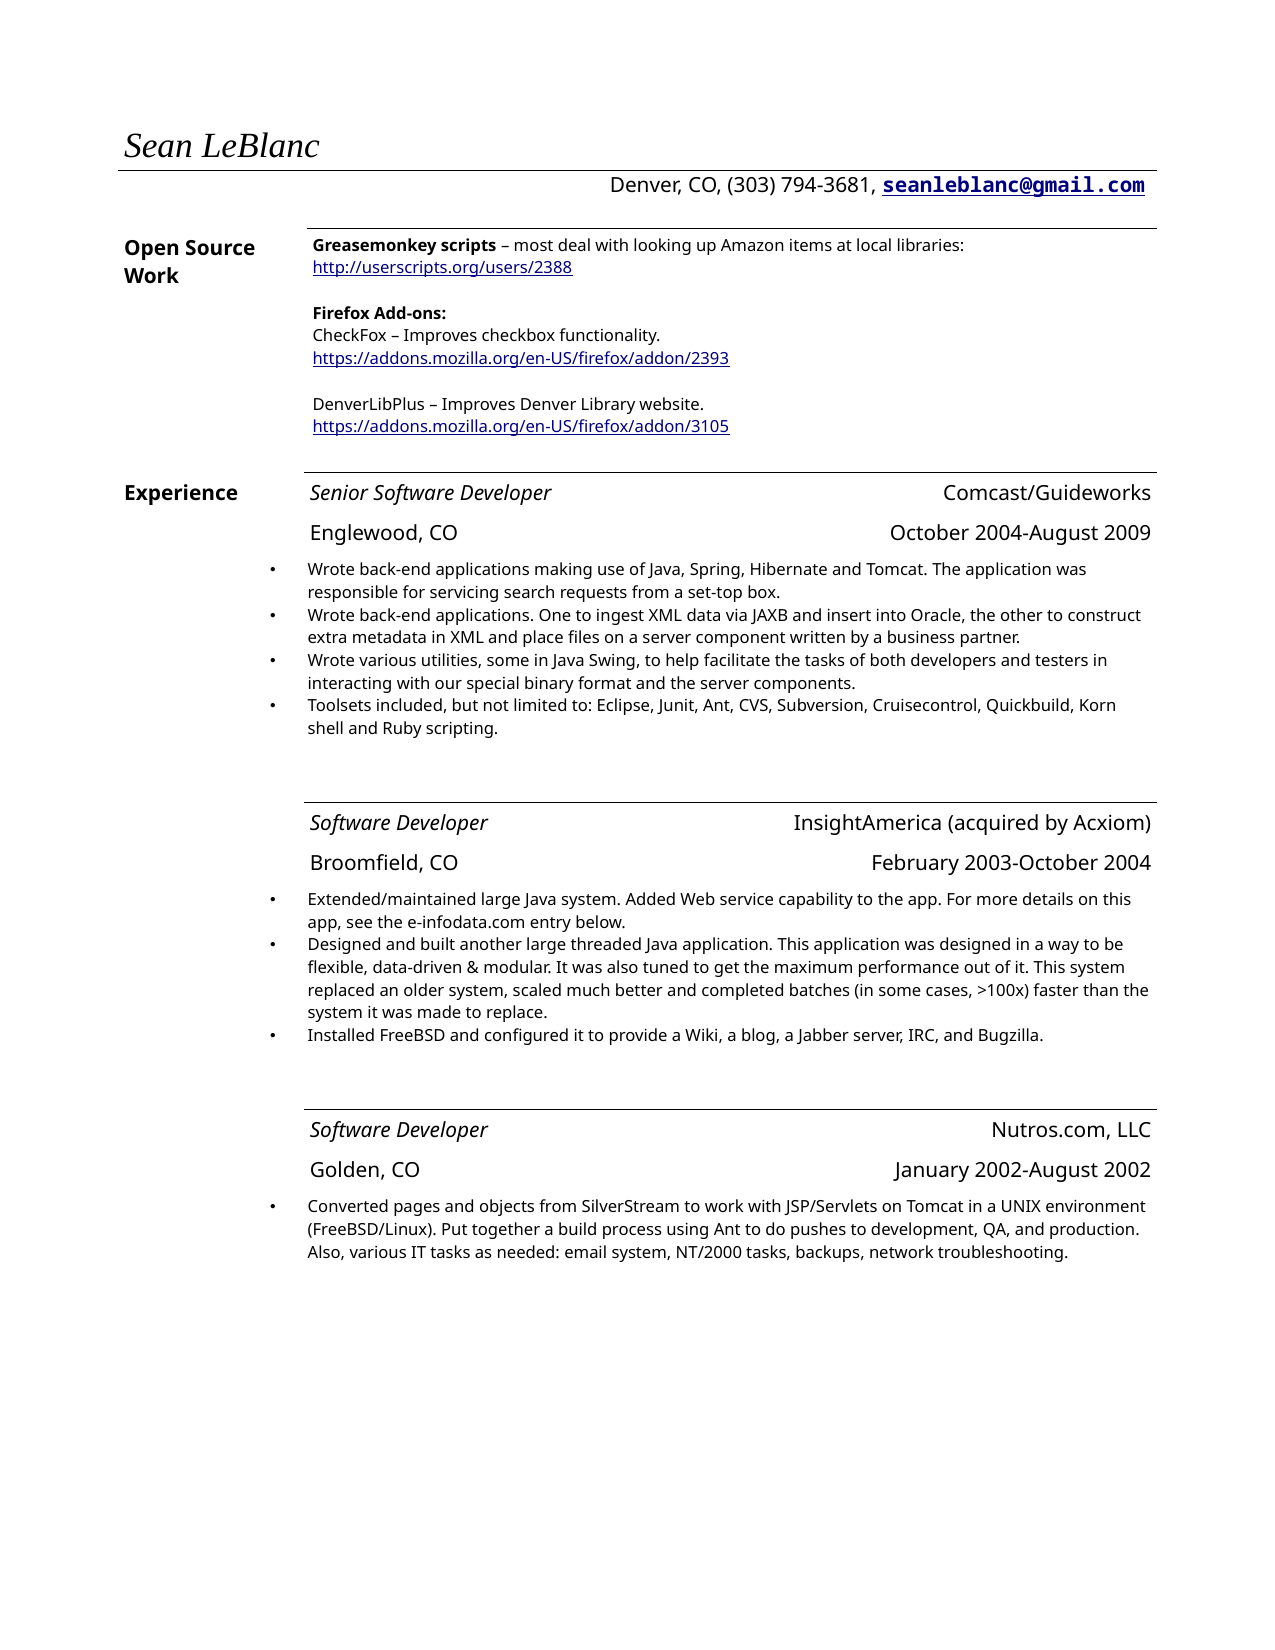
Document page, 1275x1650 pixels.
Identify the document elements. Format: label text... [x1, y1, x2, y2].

table_cell [709, 512, 817, 552]
table_header [709, 473, 817, 512]
table_header Converted pages and objects from SilverStream to work with JSP/Servlets on Tomcat in a UNIX environment (FreeBSD/Linux). Put together a build process using Ant to do pushes to development, QA, and production. Also, various IT tasks as needed: email system, NT/2000 tasks, backups, network troubleshooting. [227, 1189, 1157, 1269]
table_cell [118, 512, 304, 552]
table_cell [118, 1149, 304, 1189]
table_header [709, 803, 750, 842]
table_cell [709, 842, 750, 882]
table_header [118, 552, 227, 745]
table_cell February 2003-October 2004 [750, 842, 1157, 882]
table_header [118, 1189, 227, 1269]
table_header InsightAmerica (acquired by Acxiom) [750, 803, 1157, 842]
text Denver, CO, (303) 794-3681, seanleblanc@gmail.com [118, 171, 1157, 199]
table_cell Golden, CO [304, 1149, 708, 1189]
table_cell January 2002-August 2002 [750, 1149, 1157, 1189]
table_header Open Source Work [118, 228, 307, 443]
table_header Extended/maintained large Java system. Added Web service capability to the app. For more details on this app, see the e-infodata.com entry below. Designed and built another large threaded Java application. This application was designed in a way to be flexible, data-driven & modular. It was also tuned to get the maximum performance out of it. This system replaced an older system, scaled much better and completed batches (in some cases, >100x) faster than the system it was made to replace. Installed FreeBSD and configured it to provide a Wiki, a blog, a Jabber server, IRC, and Bugzilla. [227, 882, 1157, 1052]
table_header [118, 882, 227, 1052]
table_header Comcast/Guideworks [817, 473, 1157, 512]
table_header Sean LeBlanc [118, 118, 1157, 170]
table_header Experience [118, 472, 304, 512]
table_cell [709, 1149, 750, 1189]
table_header Software Developer [304, 803, 708, 842]
table_header [118, 802, 304, 842]
table_header Software Developer [304, 1110, 708, 1149]
table_header [709, 1110, 750, 1149]
table_header Nutros.com, LLC [750, 1110, 1157, 1149]
table_header Senior Software Developer [304, 473, 708, 512]
table_header [118, 1109, 304, 1149]
table_cell Englewood, CO [304, 512, 708, 552]
table_cell October 2004-August 2009 [817, 512, 1157, 552]
table_cell [118, 842, 304, 882]
table_cell Broomfield, CO [304, 842, 708, 882]
table_header Greasemonkey scripts – most deal with looking up Amazon items at local libraries: http://userscripts.org/users/2388 Firefox Add-ons: CheckFox – Improves checkbox functionality. https://addons.mozilla.org/en-US/firefox/addon/2393 DenverLibPlus – Improves Denver Library website. https://addons.mozilla.org/en-US/firefox/addon/3105 [307, 229, 1157, 443]
table_header Wrote back-end applications making use of Java, Spring, Hibernate and Tomcat. The application was responsible for servicing search requests from a set-top box. Wrote back-end applications. One to ingest XML data via JAXB and insert into Oracle, the other to construct extra metadata in XML and place files on a server component written by a business partner. Wrote various utilities, some in Java Swing, to help facilitate the tasks of both developers and testers in interacting with our special binary format and the server components. Toolsets included, but not limited to: Eclipse, Junit, Ant, CVS, Subversion, Cruisecontrol, Quickbuild, Korn shell and Ruby scripting. [227, 552, 1157, 745]
